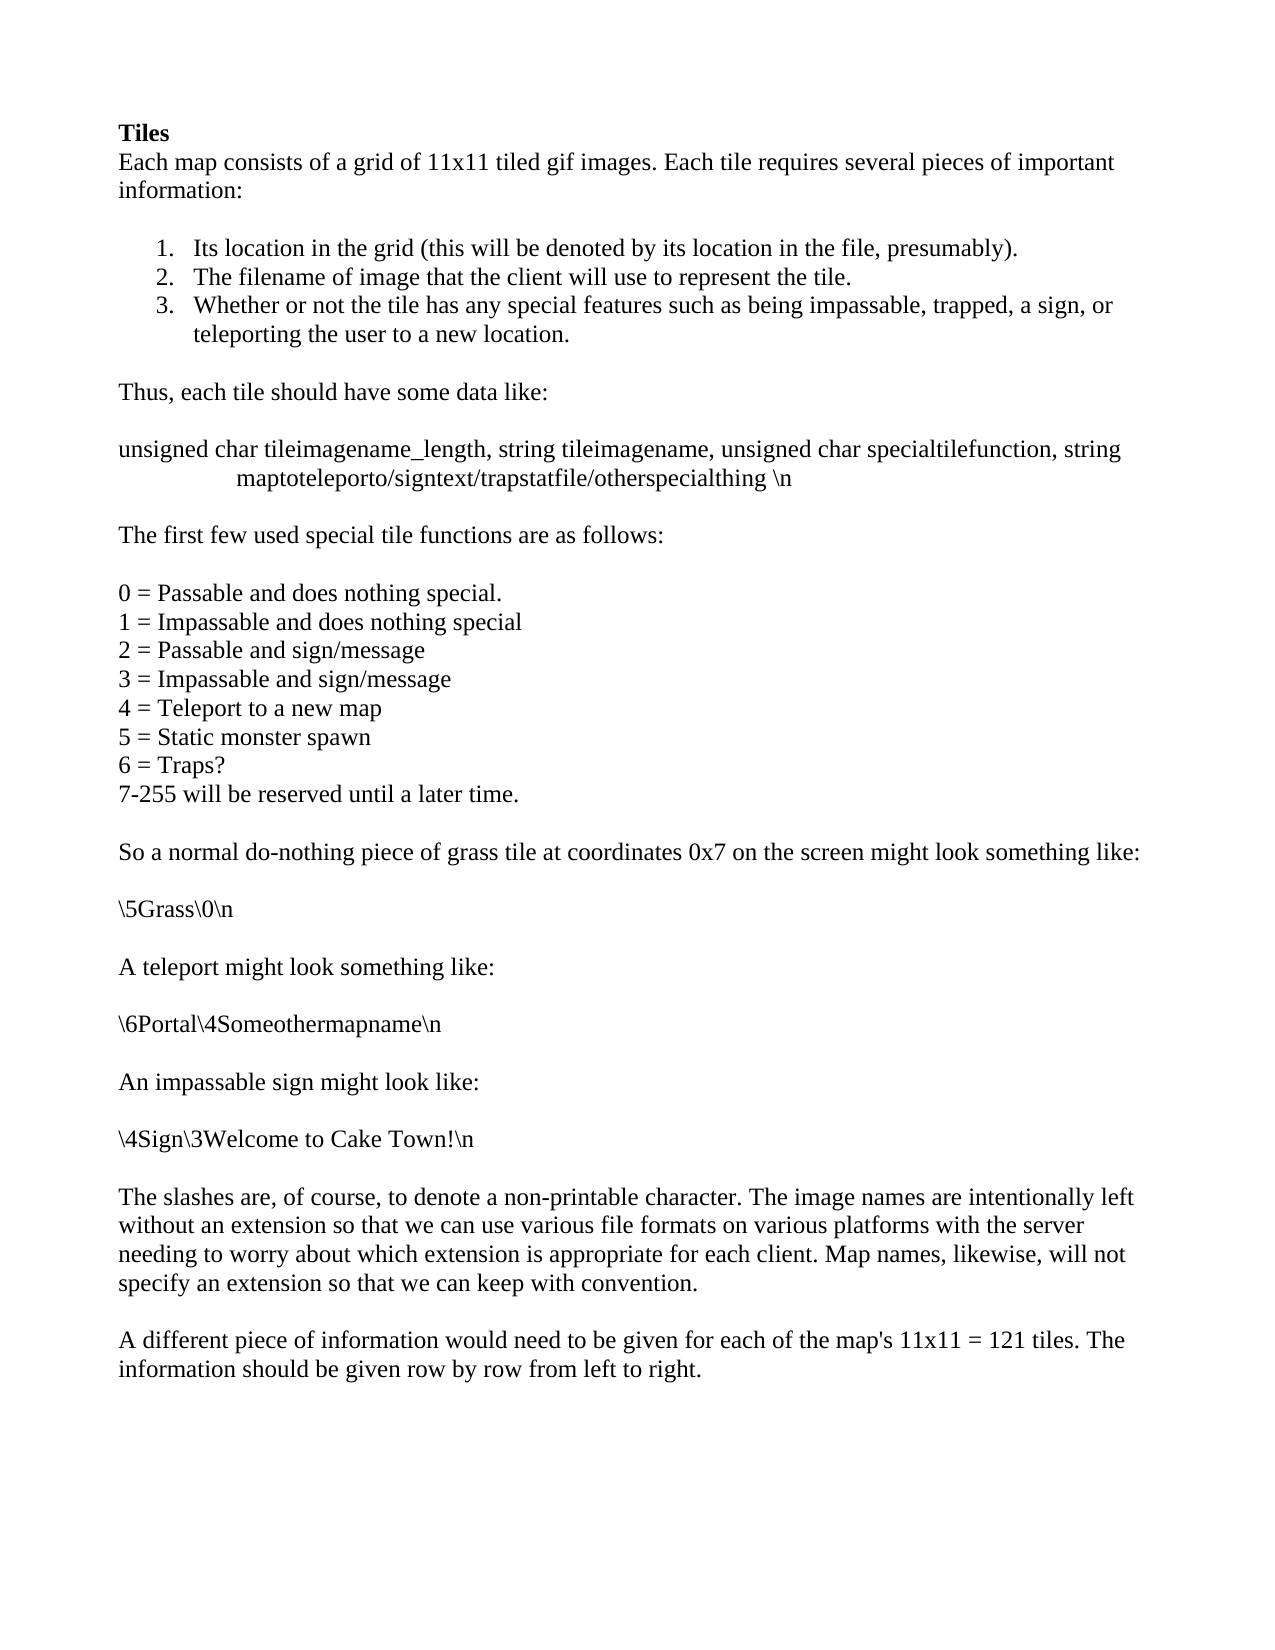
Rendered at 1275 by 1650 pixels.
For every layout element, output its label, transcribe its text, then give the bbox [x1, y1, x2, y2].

list The filename of image that the client will use to represent the tile. [156, 262, 1157, 291]
text A different piece of information would need to be given for each of the map's 11x11 = 121 tiles. The information should be given row by row from left to right. [118, 1326, 1157, 1383]
text An impassable sign might look like: [118, 1067, 1157, 1096]
text 5 = Static monster spawn [118, 722, 1157, 751]
text \4Sign\3Welcome to Cake Town!\n [118, 1124, 1157, 1153]
text \5Grass\0\n [118, 894, 1157, 923]
list Its location in the grid (this will be denoted by its location in the file, presumably). [156, 233, 1157, 262]
text 3 = Impassable and sign/message [118, 664, 1157, 693]
text 4 = Teleport to a new map [118, 693, 1157, 722]
text 6 = Traps? [118, 751, 1157, 779]
text 1 = Impassable and does nothing special [118, 607, 1157, 636]
text A teleport might look something like: [118, 952, 1157, 981]
text So a normal do-nothing piece of grass tile at coordinates 0x7 on the screen might look something like: [118, 837, 1157, 866]
text The first few used special tile functions are as follows: [118, 521, 1157, 549]
text unsigned char tileimagename_length, string tileimagename, unsigned char specialtilefunction, string maptoteleporto/signtext/trapstatfile/otherspecialthing \n [118, 434, 1157, 492]
text 2 = Passable and sign/message [118, 636, 1157, 664]
text Thus, each tile should have some data like: [118, 377, 1157, 406]
text Each map consists of a grid of 11x11 tiled gif images. Each tile requires several pieces of important information: [118, 147, 1157, 204]
text The slashes are, of course, to denote a non-printable character. The image names are intentionally left without an extension so that we can use various file formats on various platforms with the server needing to worry about which extension is appropriate for each client. Map names, likewise, will not specify an extension so that we can keep with convention. [118, 1182, 1157, 1297]
text 7-255 will be reserved until a later time. [118, 779, 1157, 808]
list Whether or not the tile has any special features such as being impassable, trapped, a sign, or teleporting the user to a new location. [156, 291, 1157, 348]
text Tiles [118, 118, 1157, 147]
text \6Portal\4Someothermapname\n [118, 1009, 1157, 1038]
text 0 = Passable and does nothing special. [118, 578, 1157, 607]
